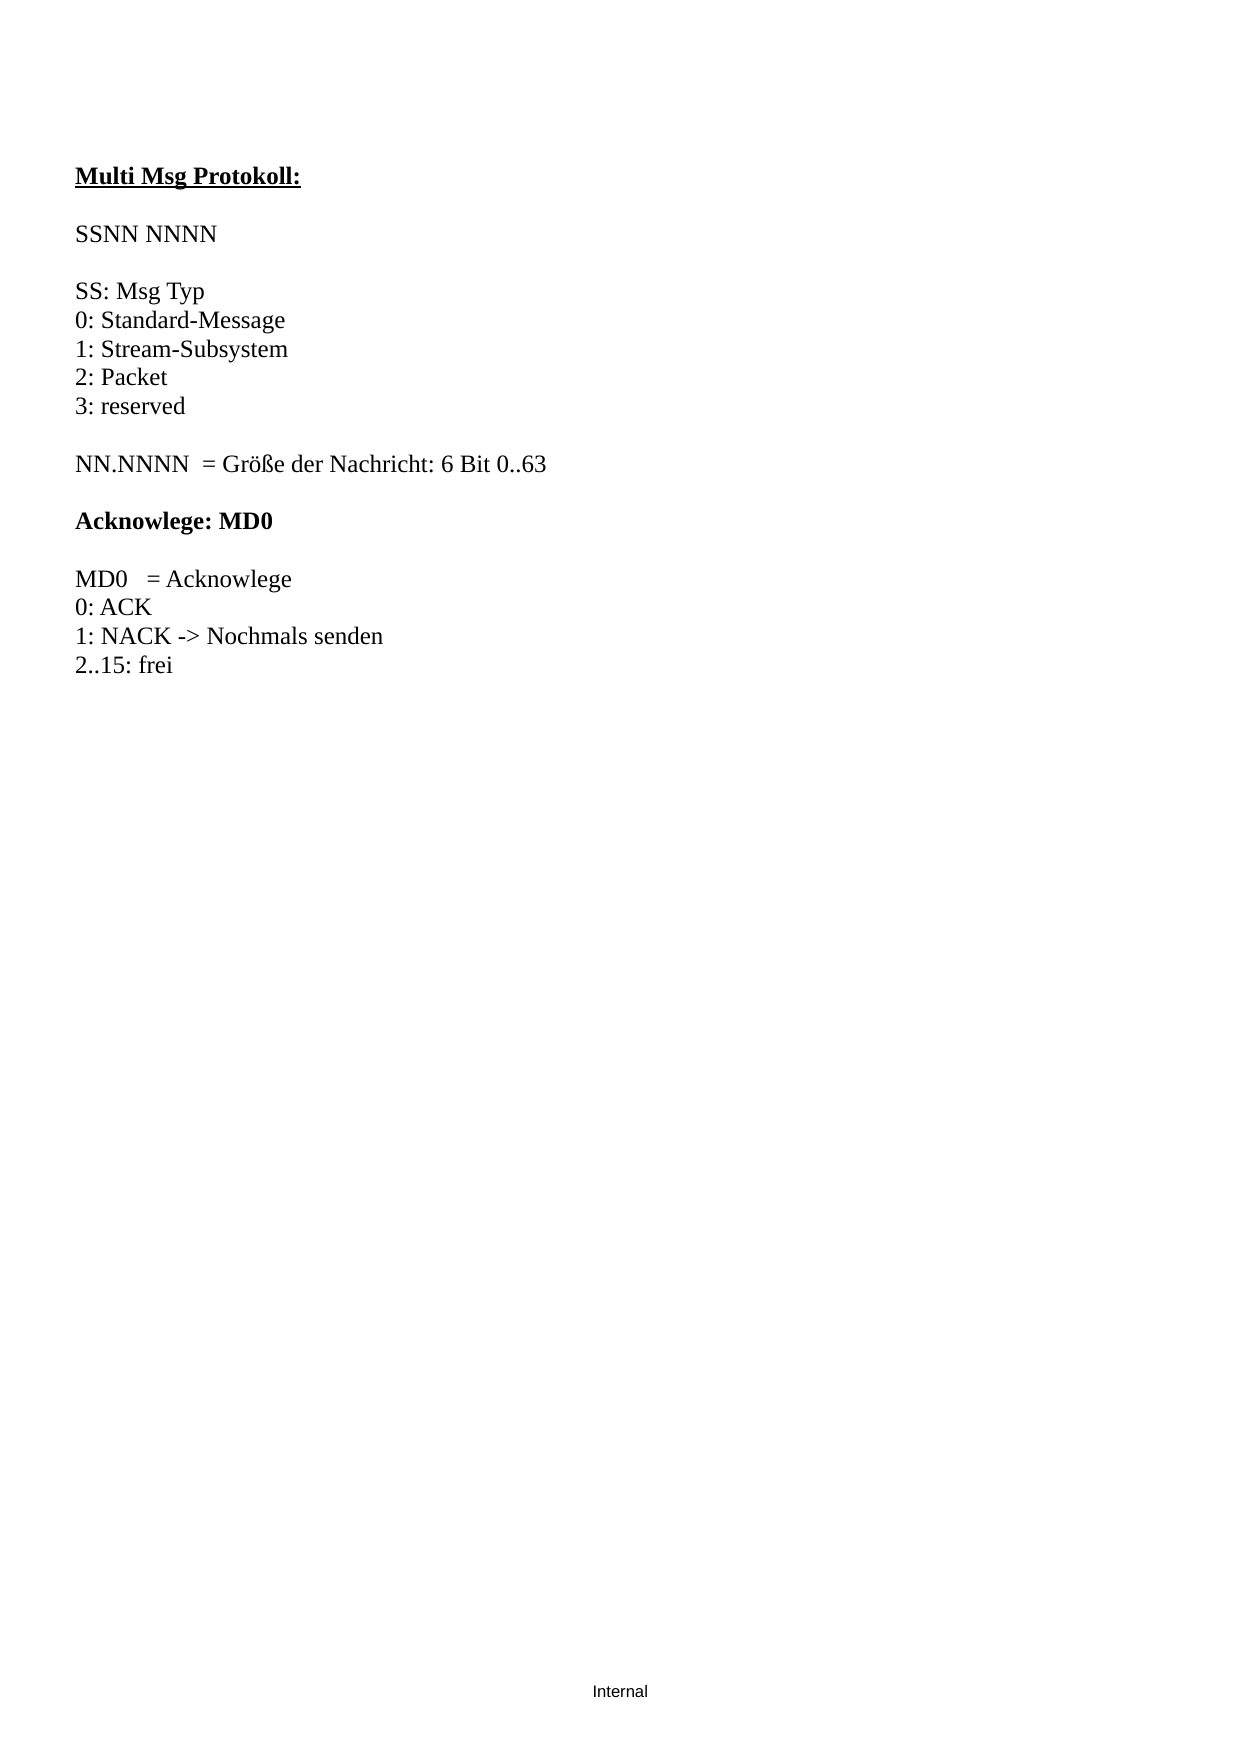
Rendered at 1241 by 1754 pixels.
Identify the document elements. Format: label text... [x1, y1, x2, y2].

text 0: Standard-Message [75, 305, 1165, 334]
text 1: NACK -> Nochmals senden [75, 621, 1165, 650]
text Acknowlege: MD0 [75, 506, 1165, 535]
text SSNN NNNN [75, 219, 1165, 247]
text 1: Stream-Subsystem [75, 334, 1165, 362]
text Multi Msg Protokoll: [75, 161, 1165, 190]
text NN.NNNN = Größe der Nachricht: 6 Bit 0..63 [75, 449, 1165, 477]
text MD0 = Acknowlege [75, 564, 1165, 592]
text 2..15: frei [75, 650, 1165, 679]
text 0: ACK [75, 592, 1165, 621]
text SS: Msg Typ [75, 276, 1165, 305]
text 3: reserved [75, 391, 1165, 420]
text 2: Packet [75, 362, 1165, 391]
